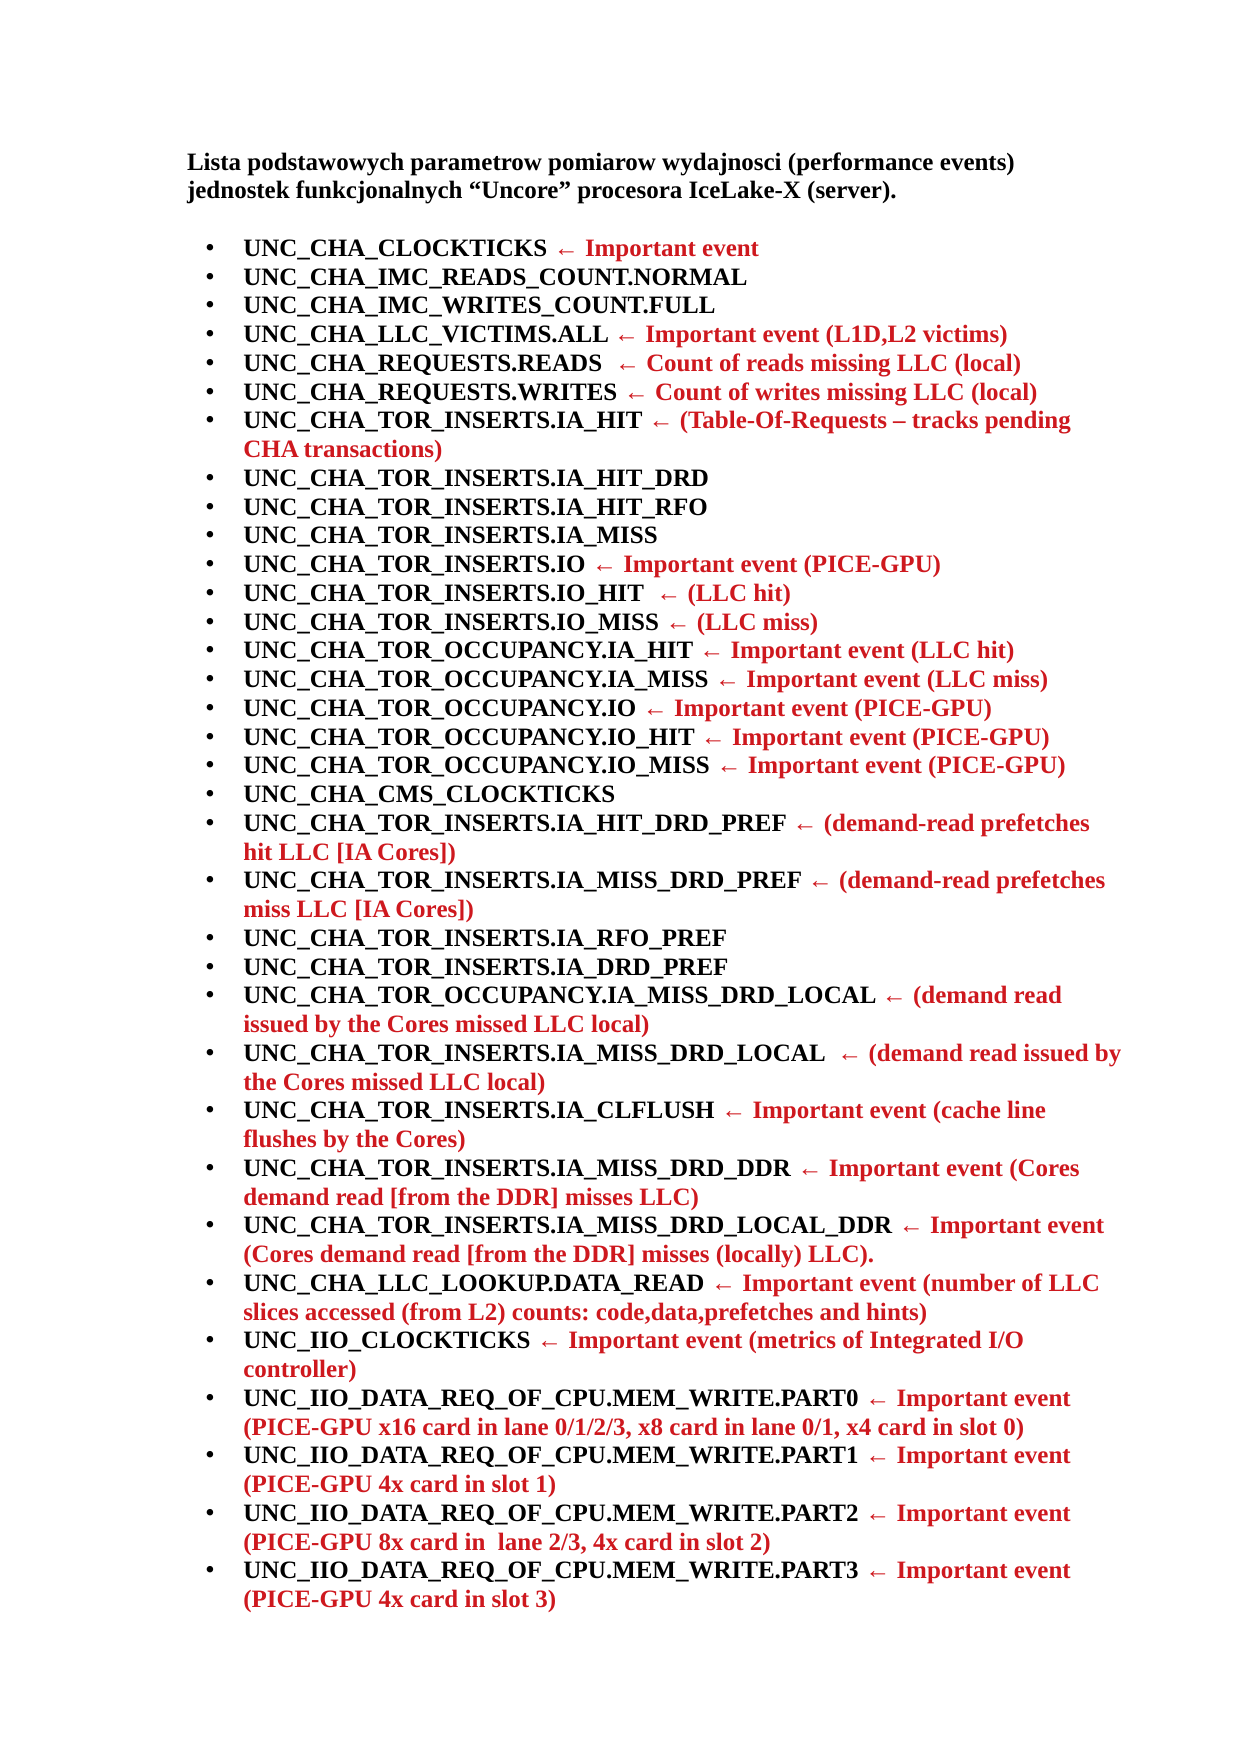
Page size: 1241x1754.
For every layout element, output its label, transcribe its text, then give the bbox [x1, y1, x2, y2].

list UNC_CHA_TOR_INSERTS.IO_MISS ← (LLC miss) [206, 607, 1122, 636]
list UNC_CHA_TOR_OCCUPANCY.IA_MISS ← Important event (LLC miss) [206, 664, 1122, 693]
list UNC_CHA_REQUESTS.READS ← Count of reads missing LLC (local) [206, 348, 1122, 377]
list UNC_IIO_DATA_REQ_OF_CPU.MEM_WRITE.PART2 ← Important event (PICE-GPU 8x card in lane 2/3, 4x card in slot 2) [206, 1498, 1122, 1556]
text jednostek funkcjonalnych “Uncore” procesora IceLake-X (server). [118, 176, 1122, 204]
list UNC_IIO_DATA_REQ_OF_CPU.MEM_WRITE.PART3 ← Important event (PICE-GPU 4x card in slot 3) [206, 1556, 1122, 1613]
list UNC_CHA_TOR_INSERTS.IA_HIT_RFO [206, 492, 1122, 521]
list UNC_CHA_TOR_INSERTS.IA_RFO_PREF [206, 923, 1122, 952]
list UNC_CHA_TOR_OCCUPANCY.IA_MISS_DRD_LOCAL ← (demand read issued by the Cores missed LLC local) [206, 981, 1122, 1038]
list UNC_CHA_LLC_LOOKUP.DATA_READ ← Important event (number of LLC slices accessed (from L2) counts: code,data,prefetches and hints) [206, 1268, 1122, 1326]
list UNC_IIO_CLOCKTICKS ← Important event (metrics of Integrated I/O controller) [206, 1326, 1122, 1383]
list UNC_CHA_CLOCKTICKS ← Important event [206, 233, 1122, 262]
list UNC_CHA_REQUESTS.WRITES ← Count of writes missing LLC (local) [206, 377, 1122, 406]
list UNC_CHA_TOR_OCCUPANCY.IO ← Important event (PICE-GPU) [206, 693, 1122, 722]
list UNC_CHA_TOR_OCCUPANCY.IO_MISS ← Important event (PICE-GPU) [206, 751, 1122, 779]
list UNC_CHA_TOR_INSERTS.IA_MISS [206, 521, 1122, 549]
list UNC_CHA_TOR_INSERTS.IA_MISS_DRD_DDR ← Important event (Cores demand read [from the DDR] misses LLC) [206, 1153, 1122, 1211]
list UNC_IIO_DATA_REQ_OF_CPU.MEM_WRITE.PART0 ← Important event (PICE-GPU x16 card in lane 0/1/2/3, x8 card in lane 0/1, x4 card in slot 0) [206, 1383, 1122, 1441]
list UNC_CHA_TOR_INSERTS.IA_MISS_DRD_PREF ← (demand-read prefetches miss LLC [IA Cores]) [206, 866, 1122, 923]
list UNC_CHA_TOR_INSERTS.IA_HIT_DRD_PREF ← (demand-read prefetches hit LLC [IA Cores]) [206, 808, 1122, 866]
list UNC_CHA_TOR_INSERTS.IA_CLFLUSH ← Important event (cache line flushes by the Cores) [206, 1096, 1122, 1153]
text Lista podstawowych parametrow pomiarow wydajnosci (performance events) [118, 147, 1122, 176]
list UNC_CHA_TOR_INSERTS.IA_MISS_DRD_LOCAL_DDR ← Important event (Cores demand read [from the DDR] misses (locally) LLC). [206, 1211, 1122, 1268]
list UNC_IIO_DATA_REQ_OF_CPU.MEM_WRITE.PART1 ← Important event (PICE-GPU 4x card in slot 1) [206, 1441, 1122, 1498]
list UNC_CHA_LLC_VICTIMS.ALL ← Important event (L1D,L2 victims) [206, 319, 1122, 348]
list UNC_CHA_TOR_INSERTS.IO_HIT ← (LLC hit) [206, 578, 1122, 607]
list UNC_CHA_TOR_INSERTS.IA_HIT ← (Table-Of-Requests – tracks pending CHA transactions) [206, 406, 1122, 463]
list UNC_CHA_TOR_INSERTS.IA_HIT_DRD [206, 463, 1122, 492]
list UNC_CHA_TOR_OCCUPANCY.IA_HIT ← Important event (LLC hit) [206, 636, 1122, 664]
list UNC_CHA_IMC_WRITES_COUNT.FULL [206, 291, 1122, 319]
list UNC_CHA_TOR_INSERTS.IA_MISS_DRD_LOCAL ← (demand read issued by the Cores missed LLC local) [206, 1038, 1122, 1096]
list UNC_CHA_TOR_OCCUPANCY.IO_HIT ← Important event (PICE-GPU) [206, 722, 1122, 751]
list UNC_CHA_TOR_INSERTS.IO ← Important event (PICE-GPU) [206, 549, 1122, 578]
list UNC_CHA_CMS_CLOCKTICKS [206, 779, 1122, 808]
list UNC_CHA_TOR_INSERTS.IA_DRD_PREF [206, 952, 1122, 981]
list UNC_CHA_IMC_READS_COUNT.NORMAL [206, 262, 1122, 291]
